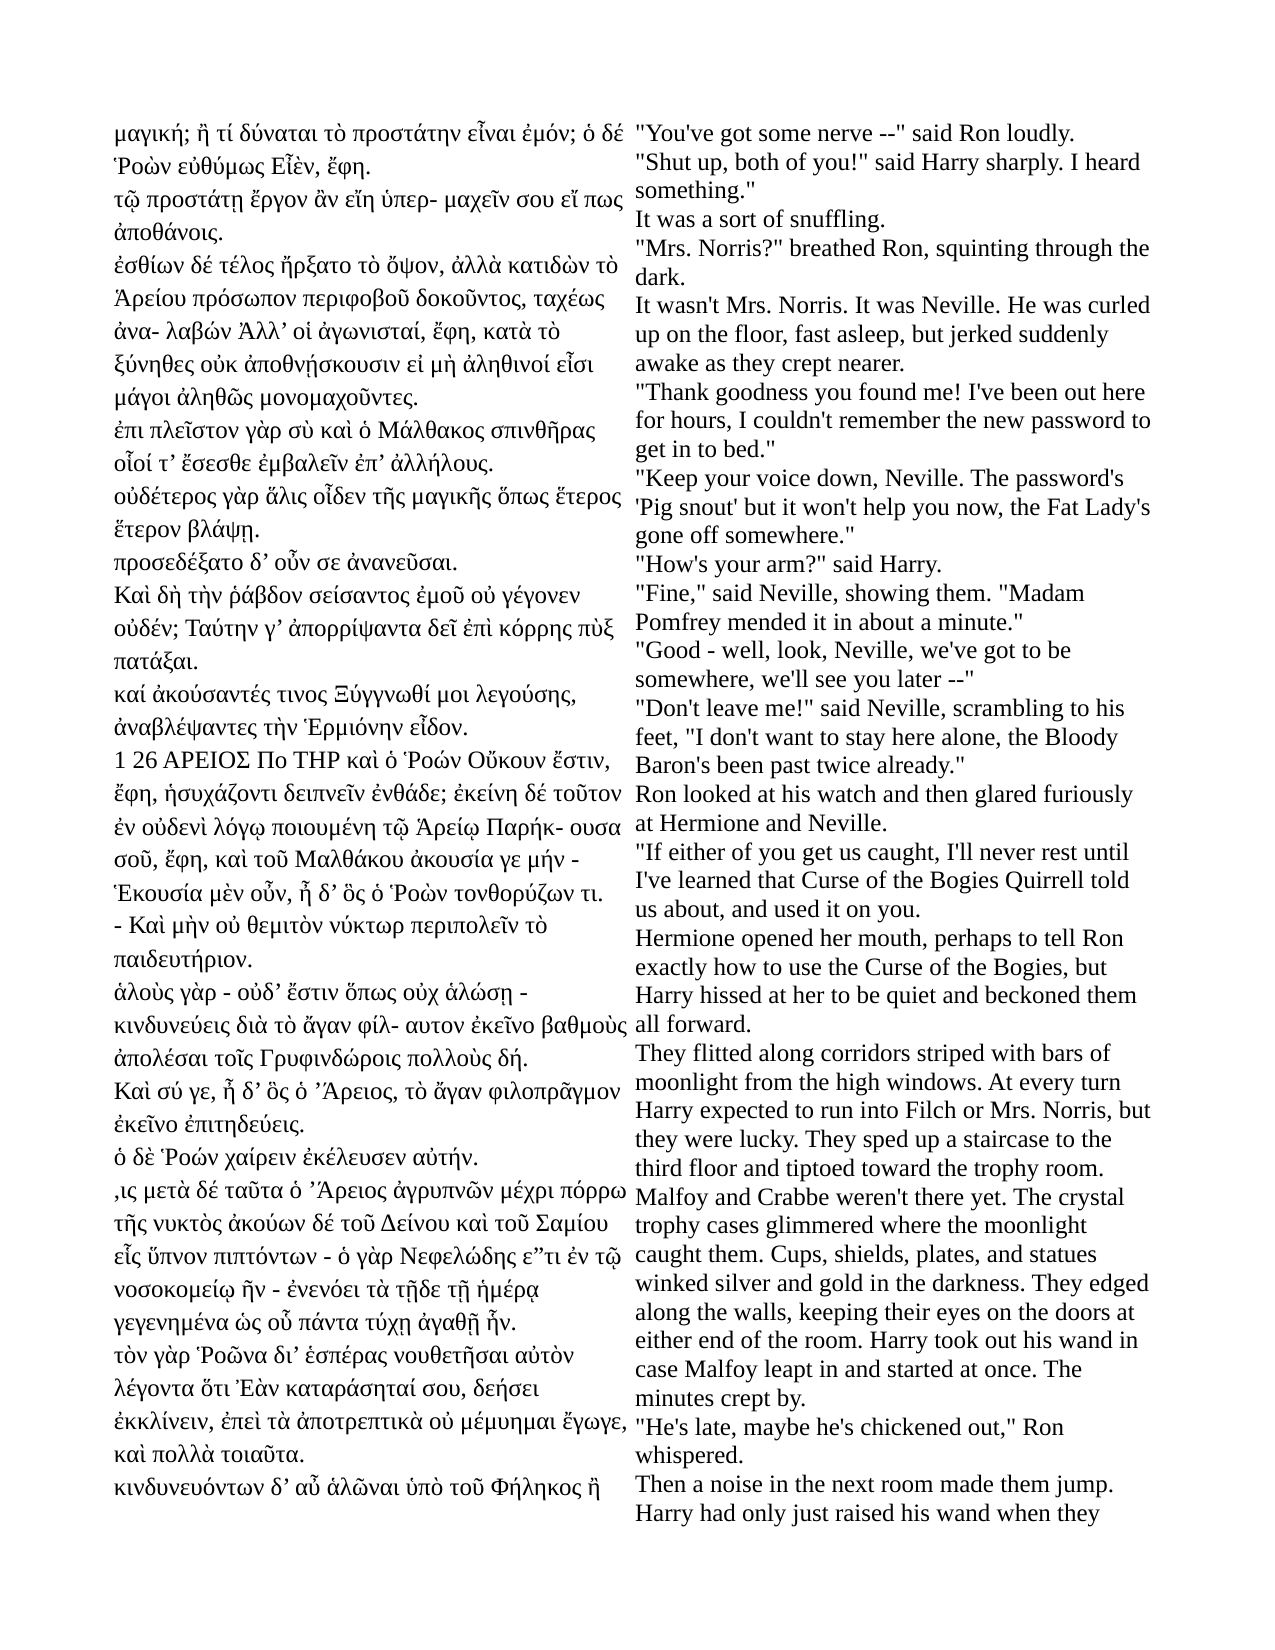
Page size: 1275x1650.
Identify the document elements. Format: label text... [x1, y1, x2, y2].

table_cell "You've got some nerve --" said Ron loudly. "Shut up, both of you!" said Harry sharply. I heard something." It was a sort of snuffling. "Mrs. Norris?" breathed Ron, squinting through the dark. It wasn't Mrs. Norris. It was Neville. He was curled up on the floor, fast asleep, but jerked suddenly awake as they crept nearer. "Thank goodness you found me! I've been out here for hours, I couldn't remember the new password to get in to bed." "Keep your voice down, Neville. The password's 'Pig snout' but it won't help you now, the Fat Lady's gone off somewhere." "How's your arm?" said Harry. "Fine," said Neville, showing them. "Madam Pomfrey mended it in about a minute." "Good - well, look, Neville, we've got to be somewhere, we'll see you later --" "Don't leave me!" said Neville, scrambling to his feet, "I don't want to stay here alone, the Bloody Baron's been past twice already." Ron looked at his watch and then glared furiously at Hermione and Neville. "If either of you get us caught, I'll never rest until I've learned that Curse of the Bogies Quirrell told us about, and used it on you. Hermione opened her mouth, perhaps to tell Ron exactly how to use the Curse of the Bogies, but Harry hissed at her to be quiet and beckoned them all forward. They flitted along corridors striped with bars of moonlight from the high windows. At every turn Harry expected to run into Filch or Mrs. Norris, but they were lucky. They sped up a staircase to the third floor and tiptoed toward the trophy room. Malfoy and Crabbe weren't there yet. The crystal trophy cases glimmered where the moonlight caught them. Cups, shields, plates, and statues winked silver and gold in the darkness. They edged along the walls, keeping their eyes on the doors at either end of the room. Harry took out his wand in case Malfoy leapt in and started at once. The minutes crept by. "He's late, maybe he's chickened out," Ron whispered. Then a noise in the next room made them jump. Harry had only just raised his wand when they [635, 118, 1157, 1527]
table_cell μαγική; ἢ τί δύναται τὸ προστάτην εἶναι ἐμόν; ὁ δέ Ῥοὼν εὐθύμως Εἶὲν, ἔφη. τῷ προστάτῃ ἔργον ἂν εἴη ὑπερ- μαχεῖν σου εἴ πως ἀποθάνοις. ἐσθίων δέ τέλος ἤρξατο τὸ ὄψον, ἀλλὰ κατιδὼν τὸ Ἁρείου πρόσωπον περιφοβοῦ δοκοῦντος, ταχέως ἀνα- λαβών Ἀλλ’ οἱ ἀγωνισταί, ἔφη, κατὰ τὸ ξύνηθες οὐκ ἀποθνῄσκουσιν εἰ μὴ ἀληθινοί εἶσι μάγοι ἀληθῶς μονομαχοῦντες. ἐπι πλεῖστον γὰρ σὺ καὶ ὁ Μάλθακος σπινθῆρας οἷοί τ’ ἔσεσθε ἐμβαλεῖν ἐπ’ ἀλλήλους. οὐδέτερος γὰρ ἅλις οἶδεν τῆς μαγικῆς ὅπως ἕτερος ἕτερον βλάψῃ. προσεδέξατο δ’ οὖν σε ἀνανεῦσαι. Καὶ δὴ τὴν ῥάβδον σείσαντος ἐμοῦ οὐ γέγονεν οὐδέν; Ταύτην γ’ ἀπορρίψαντα δεῖ ἐπὶ κόρρης πὺξ πατάξαι. καί ἀκούσαντές τινος Ξύγγνωθί μοι λεγούσης, ἀναβλέψαντες τὴν Ἑρμιόνην εἶδον. 1 26 ΑΡΕΙΟΣ Πο ΤΗΡ καὶ ὁ Ῥοών Οὔκουν ἔστιν, ἔφη, ἡσυχάζοντι δειπνεῖν ἐνθάδε; ἐκείνη δέ τοῦτον ἐν οὐδενὶ λόγῳ ποιουμένη τῷ Ἁρείῳ Παρήκ- ουσα σοῦ, ἔφη, καὶ τοῦ Μαλθάκου ἀκουσία γε μήν - Ἑκουσία μὲν οὖν, ἦ δ’ ὃς ὁ Ῥοὼν τονθορύζων τι. - Καὶ μὴν οὐ θεμιτὸν νύκτωρ περιπολεῖν τὸ παιδευτήριον. ἁλοὺς γὰρ - οὐδ’ ἔστιν ὅπως οὐχ ἁλώσῃ - κινδυνεύεις διὰ τὸ ἄγαν φίλ- αυτον ἐκεῖνο βαθμοὺς ἀπολέσαι τοῖς Γρυφινδώροις πολλοὺς δή. Καὶ σύ γε, ἦ δ’ ὃς ὁ ’Άρειος, τὸ ἄγαν φιλοπρᾶγμον ἐκεῖνο ἐπιτηδεύεις. ὁ δὲ Ῥοών χαίρειν ἐκέλευσεν αὐτήν. ,ις μετὰ δέ ταῦτα ὁ ’Άρειος ἀγρυπνῶν μέχρι πόρρω τῆς νυκτὸς ἀκούων δέ τοῦ Δείνου καὶ τοῦ Σαμίου εἷς ὕπνον πιπτόντων - ὁ γὰρ Νεφελώδης ε”τι ἐν τῷ νοσοκομείῳ ῆν - ἐνενόει τὰ τῇδε τῇ ἡμέρᾳ γεγενημένα ὡς οὗ πάντα τύχῃ ἀγαθῇ ἧν. τὸν γὰρ Ῥοῶνα δι’ ἑσπέρας νουθετῆσαι αὐτὸν λέγοντα ὅτι Ἐὰν καταράσηταί σου, δεήσει ἐκκλίνειν, ἐπεὶ τὰ ἀποτρεπτικὰ οὐ μέμυημαι ἔγωγε, καὶ πολλὰ τοιαῦτα. κινδυνευόντων δ’ αὖ ἁλῶναι ὑπὸ τοῦ Φήληκος ἢ [114, 118, 635, 1527]
